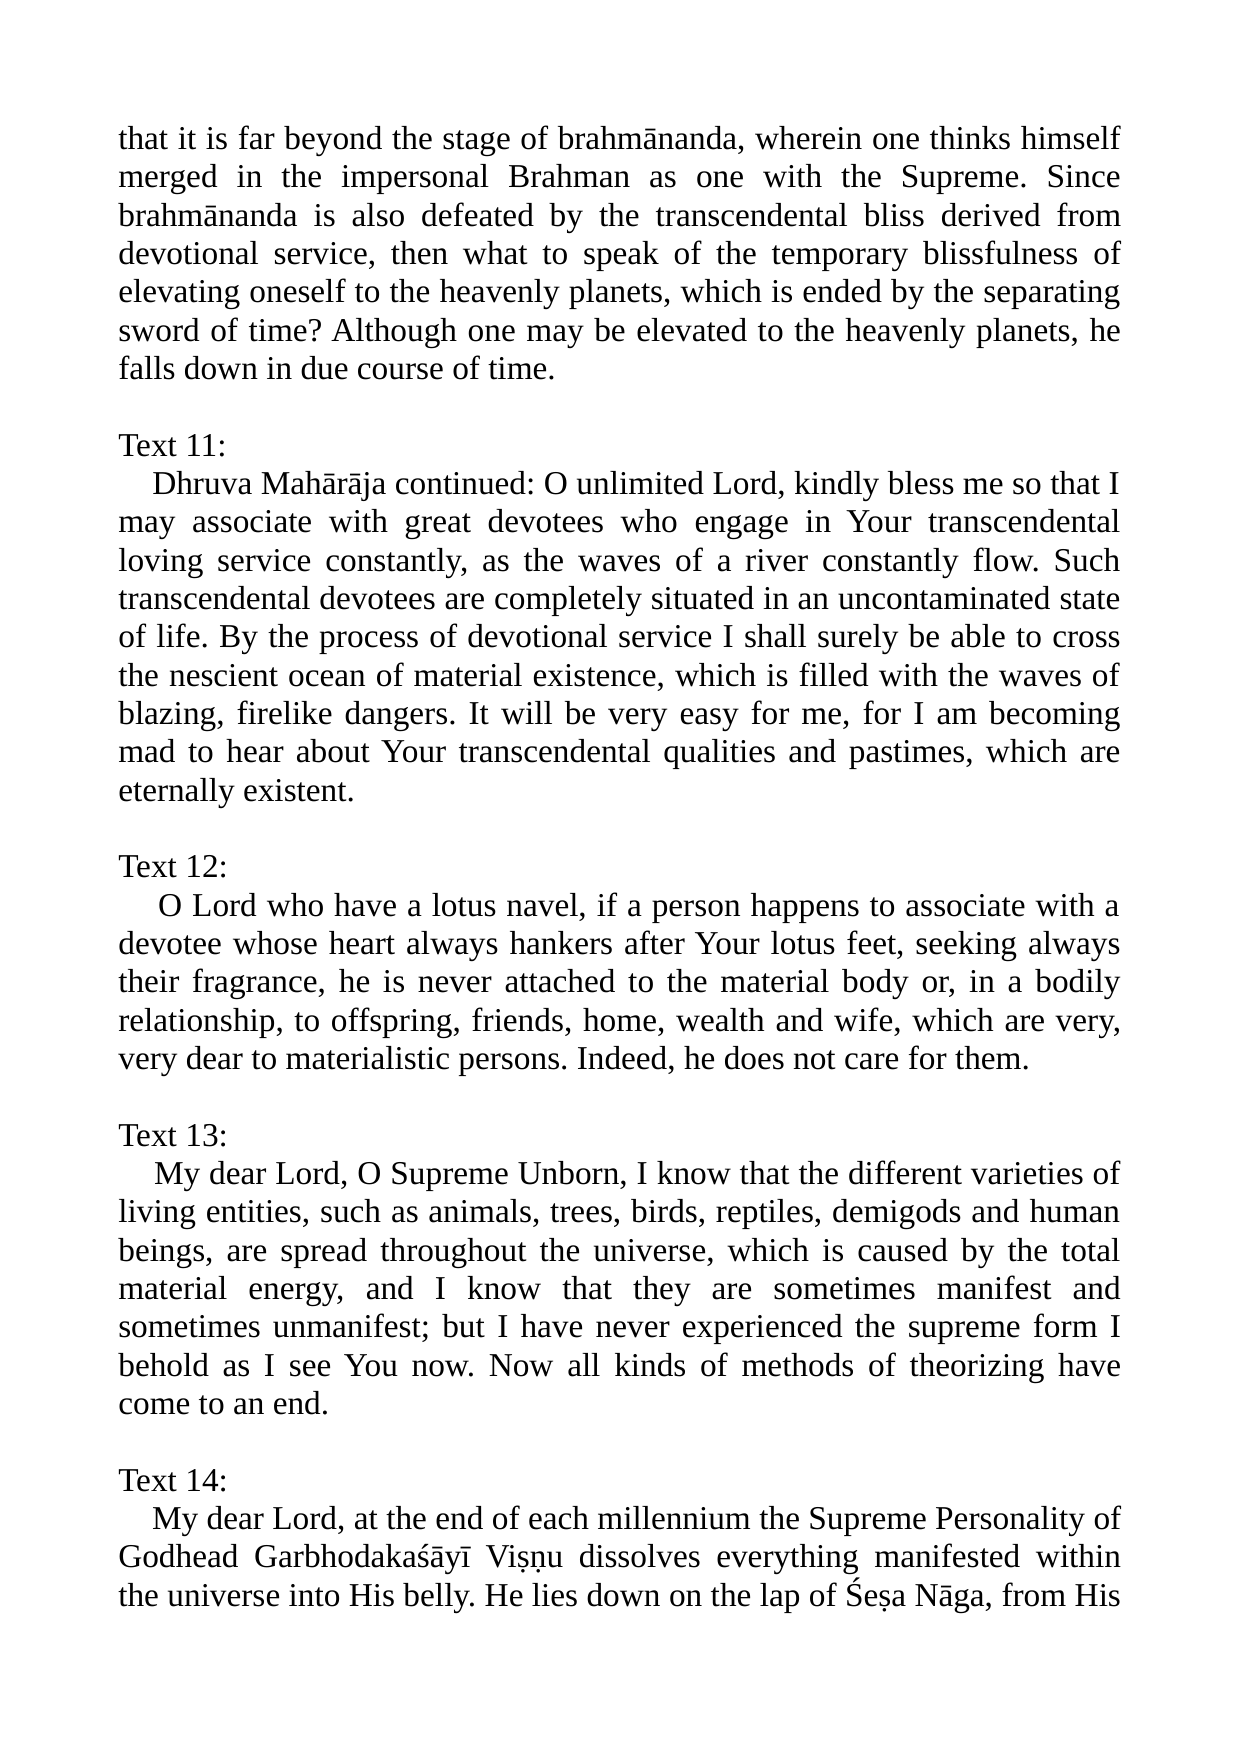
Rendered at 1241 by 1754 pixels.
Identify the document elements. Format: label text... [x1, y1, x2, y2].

text Text 11: [118, 425, 1122, 463]
text Text 14: [118, 1460, 1122, 1498]
text that it is far beyond the stage of brahmānanda, wherein one thinks himself merged in the impersonal Brahman as one with the Supreme. Since brahmānanda is also defeated by the transcendental bliss derived from devotional service, then what to speak of the temporary blissfulness of elevating oneself to the heavenly planets, which is ended by the separating sword of time? Although one may be elevated to the heavenly planets, he falls down in due course of time. [118, 118, 1122, 386]
text Text 12: [118, 846, 1122, 885]
text My dear Lord, O Supreme Unborn, I know that the different varieties of living entities, such as animals, trees, birds, reptiles, demigods and human beings, are spread throughout the universe, which is caused by the total material energy, and I know that they are sometimes manifest and sometimes unmanifest; but I have never experienced the supreme form I behold as I see You now. Now all kinds of methods of theorizing have come to an end. [118, 1153, 1122, 1421]
text Dhruva Mahārāja continued: O unlimited Lord, kindly bless me so that I may associate with great devotees who engage in Your transcendental loving service constantly, as the waves of a river constantly flow. Such transcendental devotees are completely situated in an uncontaminated state of life. By the process of devotional service I shall surely be able to cross the nescient ocean of material existence, which is filled with the waves of blazing, firelike dangers. It will be very easy for me, for I am becoming mad to hear about Your transcendental qualities and pastimes, which are eternally existent. [118, 463, 1122, 808]
text O Lord who have a lotus navel, if a person happens to associate with a devotee whose heart always hankers after Your lotus feet, seeking always their fragrance, he is never attached to the material body or, in a bodily relationship, to offspring, friends, home, wealth and wife, which are very, very dear to materialistic persons. Indeed, he does not care for them. [118, 885, 1122, 1076]
text My dear Lord, at the end of each millennium the Supreme Personality of Godhead Garbhodakaśāyī Viṣṇu dissolves everything manifested within the universe into His belly. He lies down on the lap of Śeṣa Nāga, from His [118, 1498, 1122, 1613]
text Text 13: [118, 1115, 1122, 1153]
